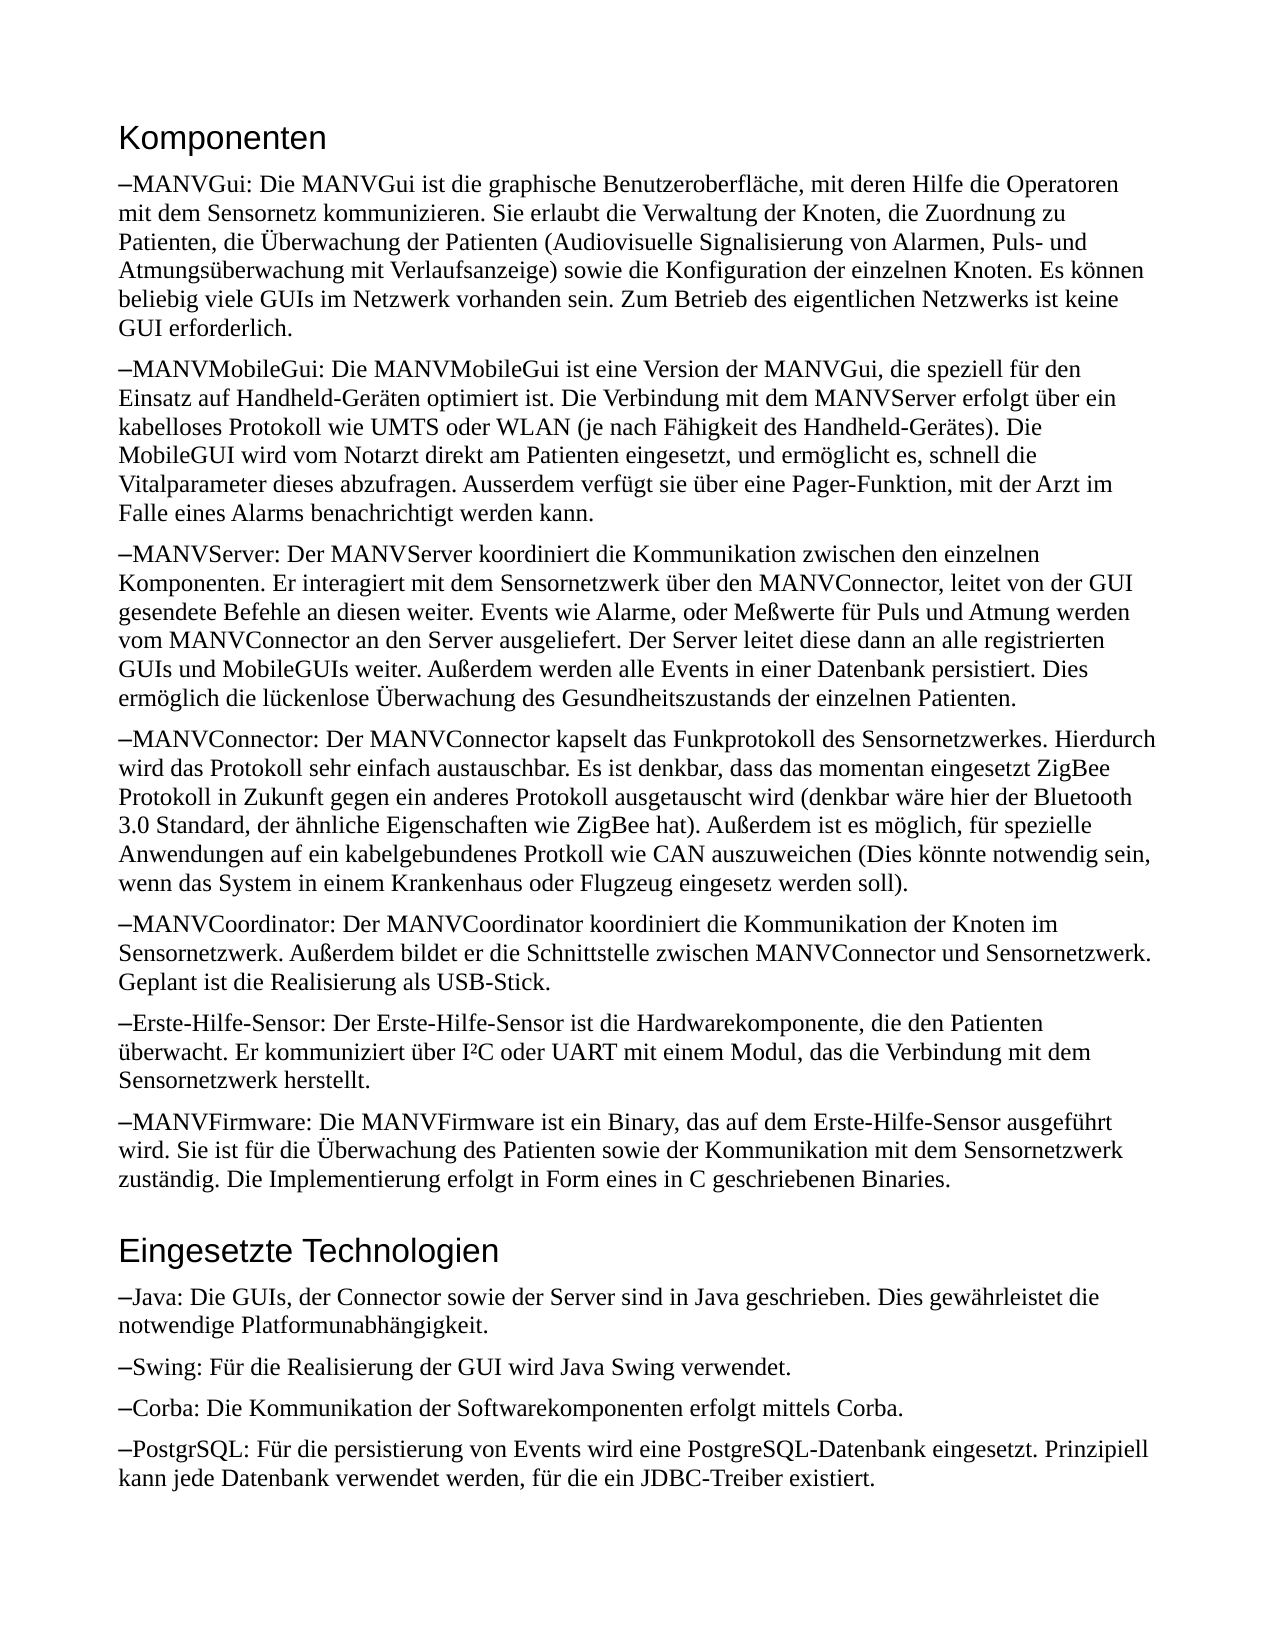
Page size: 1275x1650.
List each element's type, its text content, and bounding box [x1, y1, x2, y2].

list Erste-Hilfe-Sensor: Der Erste-Hilfe-Sensor ist die Hardwarekomponente, die den Patienten überwacht. Er kommuniziert über I²C oder UART mit einem Modul, das die Verbindung mit dem Sensornetzwerk herstellt. [118, 1008, 1157, 1094]
list PostgrSQL: Für die persistierung von Events wird eine PostgreSQL-Datenbank eingesetzt. Prinzipiell kann jede Datenbank verwendet werden, für die ein JDBC-Treiber existiert. [118, 1434, 1157, 1492]
list Java: Die GUIs, der Connector sowie der Server sind in Java geschrieben. Dies gewährleistet die notwendige Platformunabhängigkeit. [118, 1282, 1157, 1339]
list MANVGui: Die MANVGui ist die graphische Benutzeroberfläche, mit deren Hilfe die Operatoren mit dem Sensornetz kommunizieren. Sie erlaubt die Verwaltung der Knoten, die Zuordnung zu Patienten, die Überwachung der Patienten (Audiovisuelle Signalisierung von Alarmen, Puls- und Atmungsüberwachung mit Verlaufsanzeige) sowie die Konfiguration der einzelnen Knoten. Es können beliebig viele GUIs im Netzwerk vorhanden sein. Zum Betrieb des eigentlichen Netzwerks ist keine GUI erforderlich. [118, 169, 1157, 342]
subtitle Komponenten [118, 118, 1157, 157]
list MANVConnector: Der MANVConnector kapselt das Funkprotokoll des Sensornetzwerkes. Hierdurch wird das Protokoll sehr einfach austauschbar. Es ist denkbar, dass das momentan eingesetzt ZigBee Protokoll in Zukunft gegen ein anderes Protokoll ausgetauscht wird (denkbar wäre hier der Bluetooth 3.0 Standard, der ähnliche Eigenschaften wie ZigBee hat). Außerdem ist es möglich, für spezielle Anwendungen auf ein kabelgebundenes Protkoll wie CAN auszuweichen (Dies könnte notwendig sein, wenn das System in einem Krankenhaus oder Flugzeug eingesetz werden soll). [118, 724, 1157, 897]
list MANVMobileGui: Die MANVMobileGui ist eine Version der MANVGui, die speziell für den Einsatz auf Handheld-Geräten optimiert ist. Die Verbindung mit dem MANVServer erfolgt über ein kabelloses Protokoll wie UMTS oder WLAN (je nach Fähigkeit des Handheld-Gerätes). Die MobileGUI wird vom Notarzt direkt am Patienten eingesetzt, und ermöglicht es, schnell die Vitalparameter dieses abzufragen. Ausserdem verfügt sie über eine Pager-Funktion, mit der Arzt im Falle eines Alarms benachrichtigt werden kann. [118, 354, 1157, 527]
list Swing: Für die Realisierung der GUI wird Java Swing verwendet. [118, 1352, 1157, 1380]
list Corba: Die Kommunikation der Softwarekomponenten erfolgt mittels Corba. [118, 1393, 1157, 1422]
list MANVServer: Der MANVServer koordiniert die Kommunikation zwischen den einzelnen Komponenten. Er interagiert mit dem Sensornetzwerk über den MANVConnector, leitet von der GUI gesendete Befehle an diesen weiter. Events wie Alarme, oder Meßwerte für Puls und Atmung werden vom MANVConnector an den Server ausgeliefert. Der Server leitet diese dann an alle registrierten GUIs und MobileGUIs weiter. Außerdem werden alle Events in einer Datenbank persistiert. Dies ermöglich die lückenlose Überwachung des Gesundheitszustands der einzelnen Patienten. [118, 539, 1157, 712]
subtitle Eingesetzte Technologien [118, 1231, 1157, 1269]
list MANVFirmware: Die MANVFirmware ist ein Binary, das auf dem Erste-Hilfe-Sensor ausgeführt wird. Sie ist für die Überwachung des Patienten sowie der Kommunikation mit dem Sensornetzwerk zuständig. Die Implementierung erfolgt in Form eines in C geschriebenen Binaries. [118, 1107, 1157, 1193]
list MANVCoordinator: Der MANVCoordinator koordiniert die Kommunikation der Knoten im Sensornetzwerk. Außerdem bildet er die Schnittstelle zwischen MANVConnector und Sensornetzwerk. Geplant ist die Realisierung als USB-Stick. [118, 909, 1157, 996]
